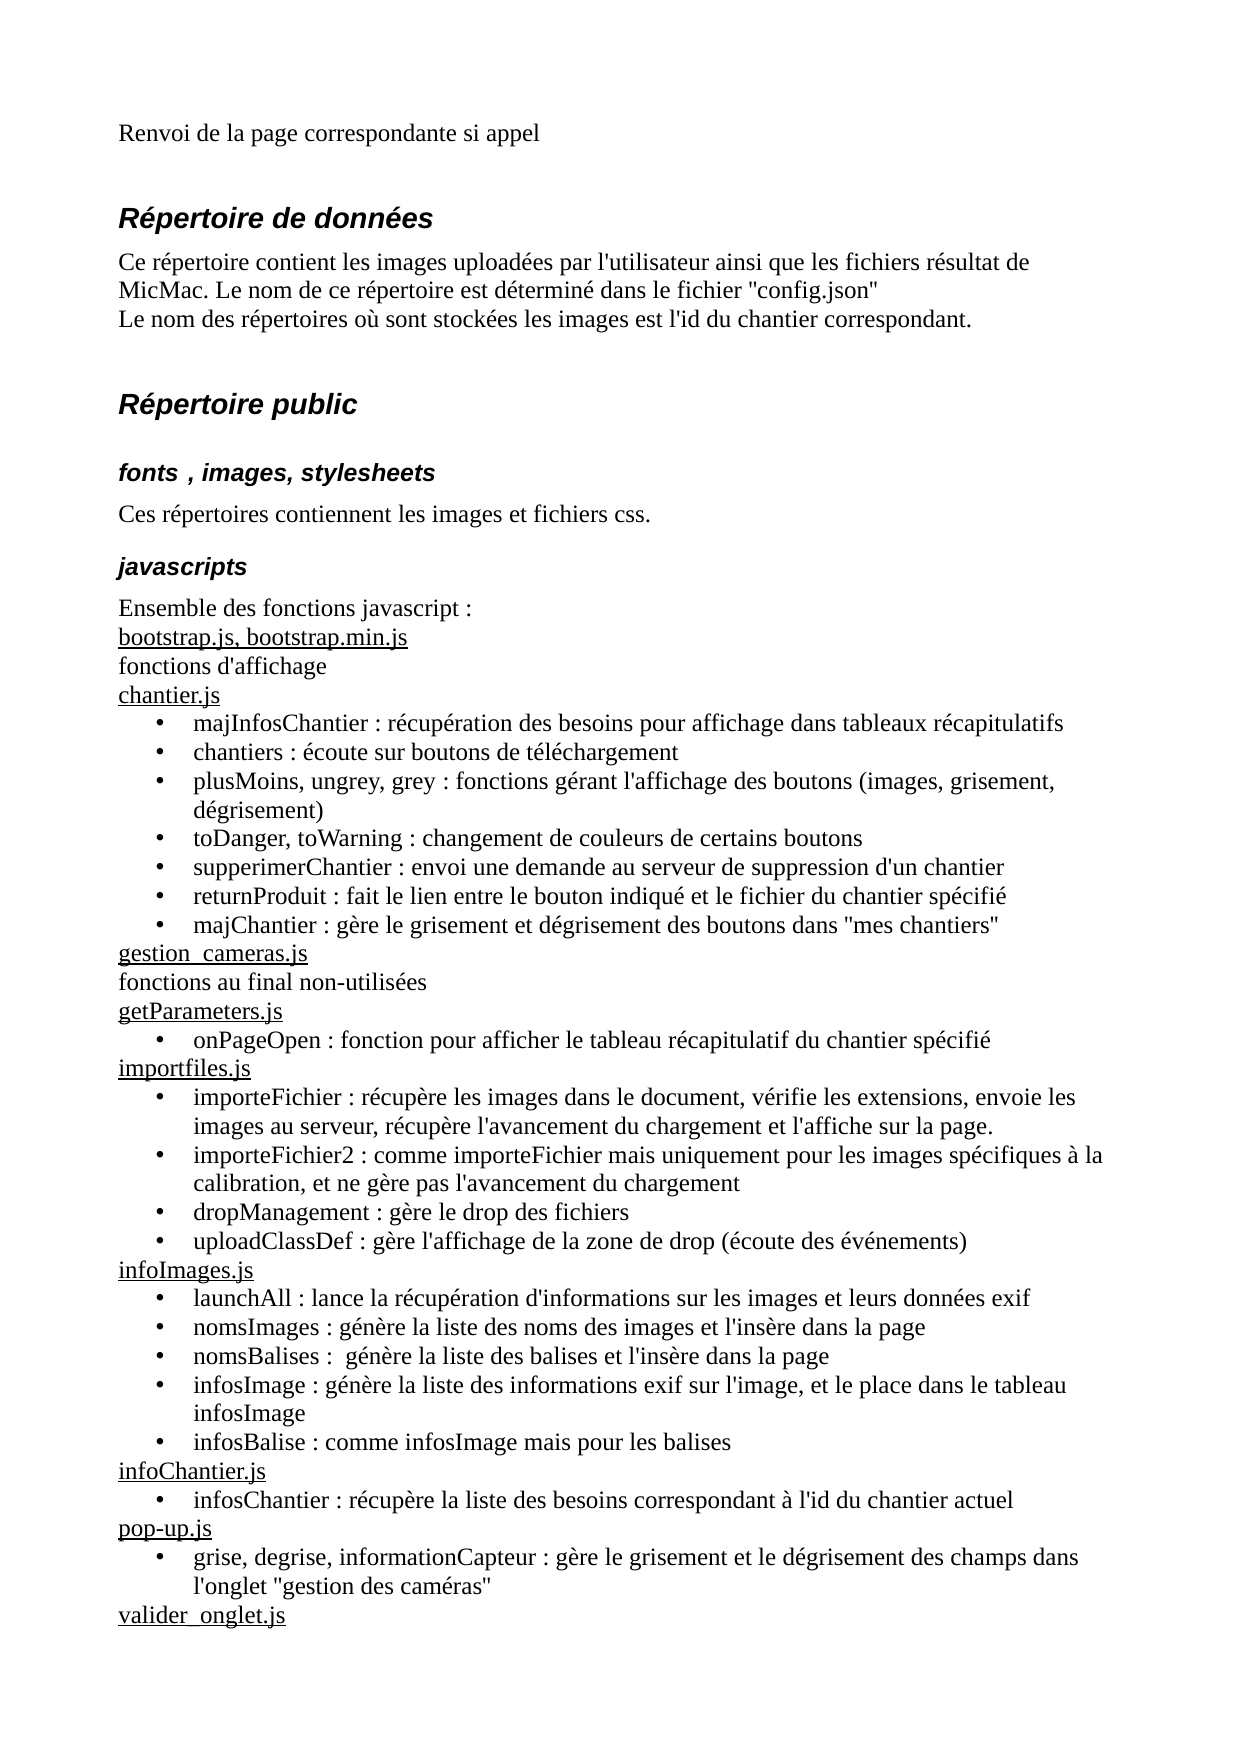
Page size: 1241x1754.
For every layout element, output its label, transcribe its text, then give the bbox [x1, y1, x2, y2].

text bootstrap.js, bootstrap.min.js [118, 622, 1122, 651]
list launchAll : lance la récupération d'informations sur les images et leurs données exif [156, 1283, 1122, 1312]
text Renvoi de la page correspondante si appel [118, 118, 1122, 147]
list toDanger, toWarning : changement de couleurs de certains boutons [156, 823, 1122, 852]
subtitle Répertoire public [118, 387, 1122, 420]
list nomsBalises : génère la liste des balises et l'insère dans la page [156, 1341, 1122, 1370]
subtitle fonts , images, stylesheets [118, 458, 1122, 486]
text fonctions d'affichage [118, 651, 1122, 680]
list nomsImages : génère la liste des noms des images et l'insère dans la page [156, 1312, 1122, 1341]
list uploadClassDef : gère l'affichage de la zone de drop (écoute des événements) [156, 1226, 1122, 1255]
text Le nom des répertoires où sont stockées les images est l'id du chantier correspondant. [118, 304, 1122, 333]
text Ensemble des fonctions javascript : [118, 593, 1122, 622]
text getParameters.js [118, 996, 1122, 1025]
list returnProduit : fait le lien entre le bouton indiqué et le fichier du chantier spécifié [156, 881, 1122, 910]
list plusMoins, ungrey, grey : fonctions gérant l'affichage des boutons (images, grisement, dégrisement) [156, 766, 1122, 823]
text chantier.js [118, 680, 1122, 708]
text pop-up.js [118, 1513, 1122, 1542]
text valider_onglet.js [118, 1600, 1122, 1628]
text fonctions au final non-utilisées [118, 967, 1122, 996]
list importeFichier2 : comme importeFichier mais uniquement pour les images spécifiques à la calibration, et ne gère pas l'avancement du chargement [156, 1140, 1122, 1197]
list chantiers : écoute sur boutons de téléchargement [156, 737, 1122, 766]
list dropManagement : gère le drop des fichiers [156, 1197, 1122, 1226]
list onPageOpen : fonction pour afficher le tableau récapitulatif du chantier spécifié [156, 1025, 1122, 1053]
text Ces répertoires contiennent les images et fichiers css. [118, 499, 1122, 527]
text infoChantier.js [118, 1456, 1122, 1485]
text gestion_cameras.js [118, 938, 1122, 967]
subtitle javascripts [118, 552, 1122, 581]
list supperimerChantier : envoi une demande au serveur de suppression d'un chantier [156, 852, 1122, 881]
list infosBalise : comme infosImage mais pour les balises [156, 1427, 1122, 1456]
list majInfosChantier : récupération des besoins pour affichage dans tableaux récapitulatifs [156, 708, 1122, 737]
text importfiles.js [118, 1053, 1122, 1082]
subtitle Répertoire de données [118, 201, 1122, 234]
list grise, degrise, informationCapteur : gère le grisement et le dégrisement des champs dans l'onglet ''gestion des caméras'' [156, 1542, 1122, 1600]
list infosChantier : récupère la liste des besoins correspondant à l'id du chantier actuel [156, 1485, 1122, 1513]
list majChantier : gère le grisement et dégrisement des boutons dans ''mes chantiers'' [156, 910, 1122, 938]
list importeFichier : récupère les images dans le document, vérifie les extensions, envoie les images au serveur, récupère l'avancement du chargement et l'affiche sur la page. [156, 1082, 1122, 1140]
text infoImages.js [118, 1255, 1122, 1283]
list infosImage : génère la liste des informations exif sur l'image, et le place dans le tableau infosImage [156, 1370, 1122, 1427]
text Ce répertoire contient les images uploadées par l'utilisateur ainsi que les fichiers résultat de MicMac. Le nom de ce répertoire est déterminé dans le fichier ''config.json'' [118, 247, 1122, 304]
